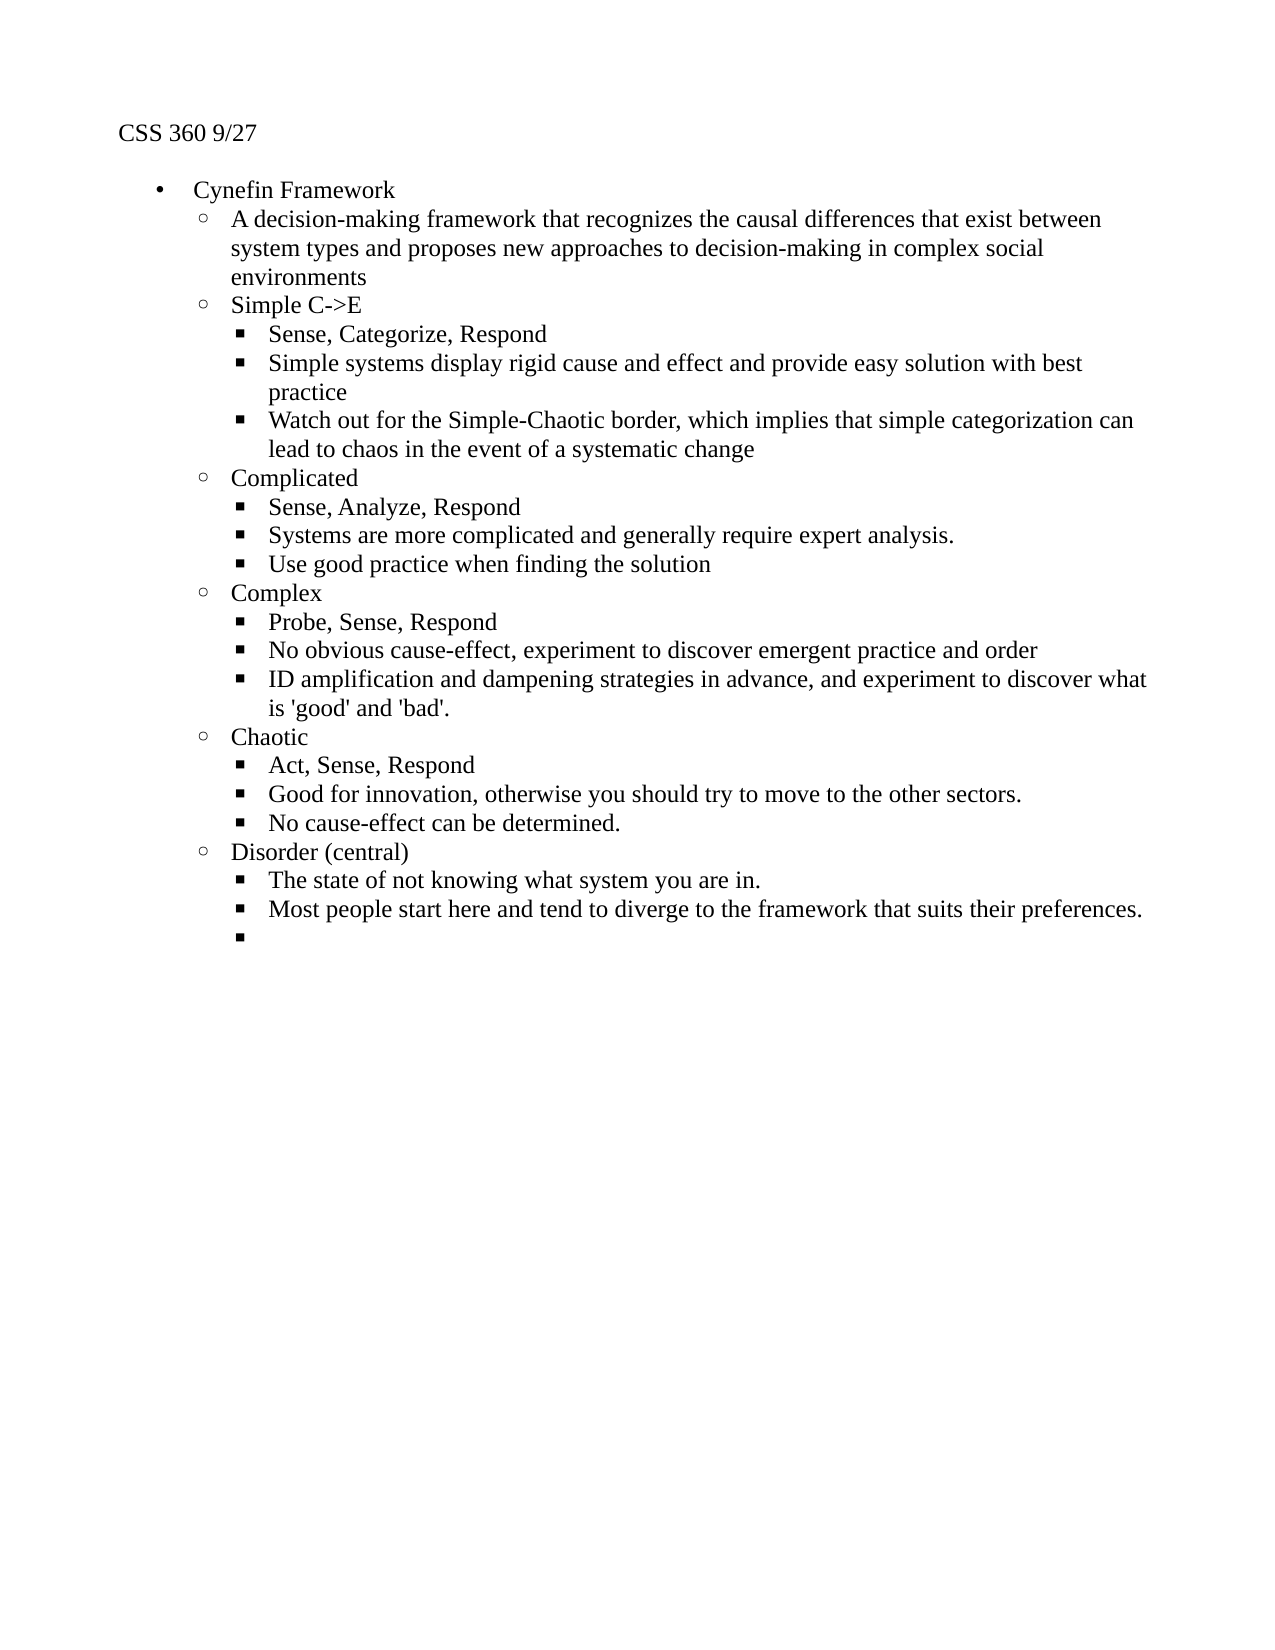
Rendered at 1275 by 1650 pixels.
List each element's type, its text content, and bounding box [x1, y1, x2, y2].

list ID amplification and dampening strategies in advance, and experiment to discover what is 'good' and 'bad'. [231, 664, 1157, 722]
list Chaotic [193, 722, 1157, 751]
list Systems are more complicated and generally require expert analysis. [231, 521, 1157, 549]
list Disorder (central) [193, 837, 1157, 866]
list Sense, Categorize, Respond [231, 319, 1157, 348]
list Sense, Analyze, Respond [231, 492, 1157, 521]
text CSS 360 9/27 [118, 118, 1157, 147]
list Complex [193, 578, 1157, 607]
list Act, Sense, Respond [231, 751, 1157, 779]
list Simple C->E [193, 291, 1157, 319]
list A decision-making framework that recognizes the causal differences that exist between system types and proposes new approaches to decision-making in complex social environments [193, 204, 1157, 291]
list Watch out for the Simple-Chaotic border, which implies that simple categorization can lead to chaos in the event of a systematic change [231, 406, 1157, 463]
list Use good practice when finding the solution [231, 549, 1157, 578]
list Complicated [193, 463, 1157, 492]
list Most people start here and tend to diverge to the framework that suits their preferences. [231, 894, 1157, 923]
list No obvious cause-effect, experiment to discover emergent practice and order [231, 636, 1157, 664]
list The state of not knowing what system you are in. [231, 866, 1157, 894]
list No cause-effect can be determined. [231, 808, 1157, 837]
list Simple systems display rigid cause and effect and provide easy solution with best practice [231, 348, 1157, 406]
list Cynefin Framework [156, 176, 1157, 204]
list Probe, Sense, Respond [231, 607, 1157, 636]
list Good for innovation, otherwise you should try to move to the other sectors. [231, 779, 1157, 808]
